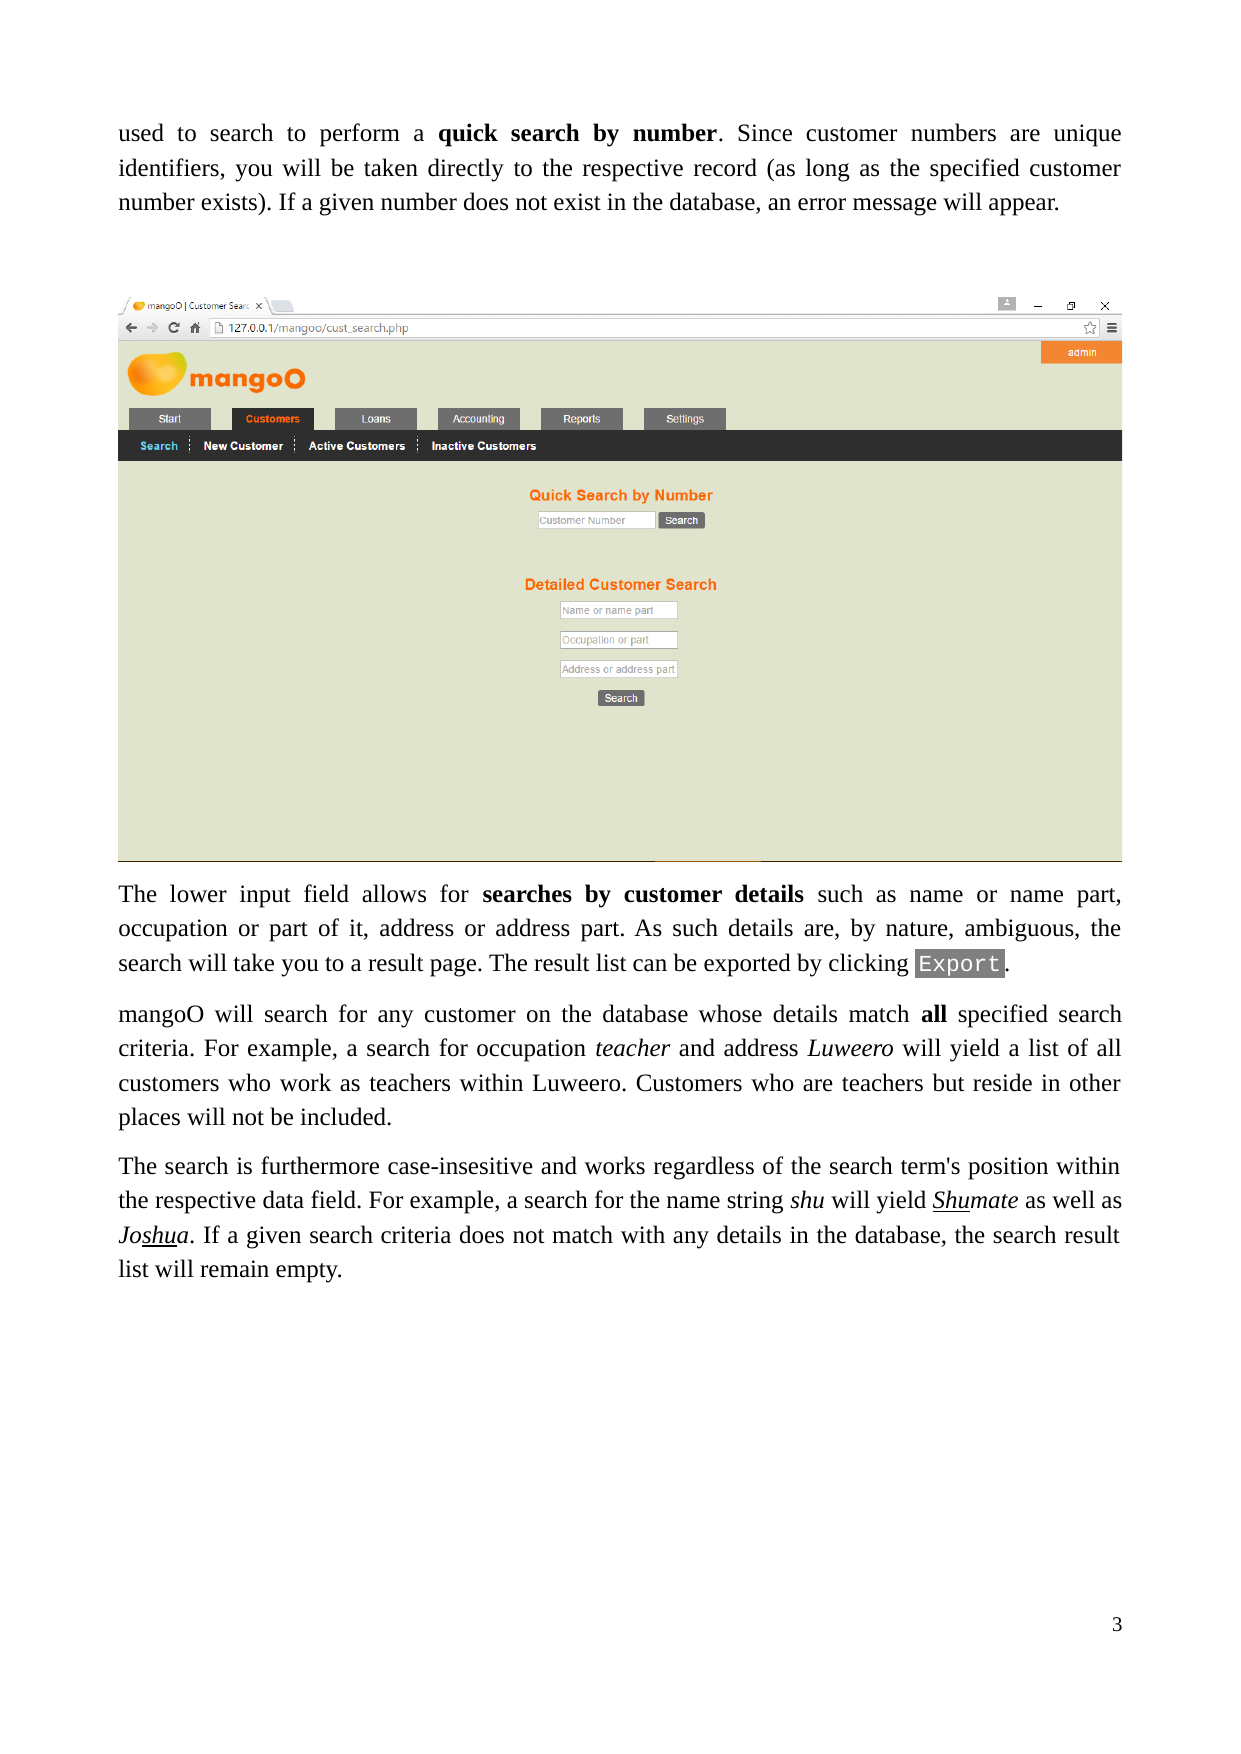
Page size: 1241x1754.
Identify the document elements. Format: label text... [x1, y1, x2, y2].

text mangoO will search for any customer on the database whose details match all specified search criteria. For example, a search for occupation teacher and address Luweero will yield a list of all customers who work as teachers within Luweero. Customers who are teachers but reside in other places will not be included. [118, 999, 1122, 1131]
text used to search to perform a quick search by number. Since customer numbers are unique identifiers, you will be taken directly to the respective record (as long as the specified customer number exists). If a given number does not exist in the database, an error message will appear. [118, 118, 1122, 216]
text The lower input field allows for searches by customer details such as name or name part, occupation or part of it, address or address part. As such details are, by nature, ambiguous, the search will take you to a result page. The result list can be exported by clicking Export. [118, 862, 1122, 978]
text The search is furthermore case-insesitive and works regardless of the search term's position within the respective data field. For example, a search for the name string shu will yield Shumate as well as Joshua. If a given search criteria does not match with any details in the database, the search result list will remain empty. [118, 1151, 1122, 1283]
text [118, 285, 1122, 297]
picture [118, 297, 1123, 862]
